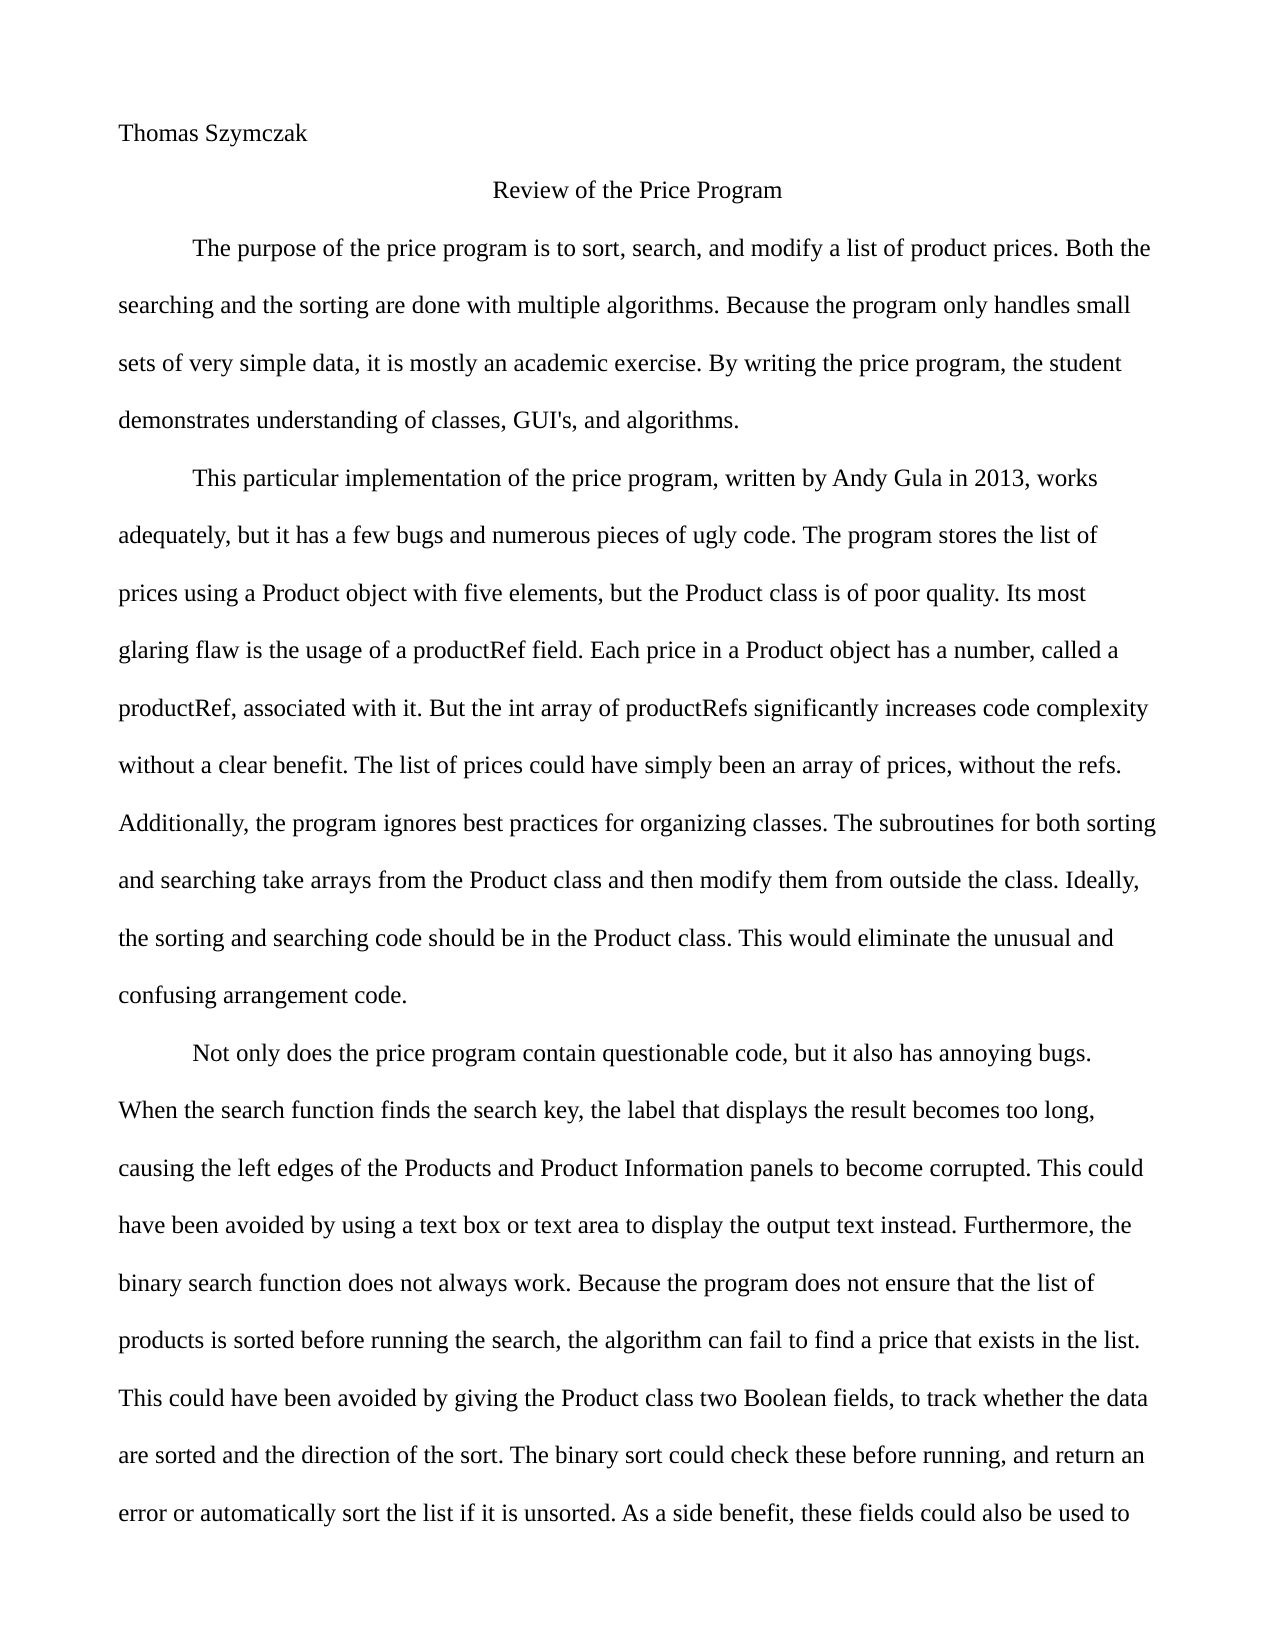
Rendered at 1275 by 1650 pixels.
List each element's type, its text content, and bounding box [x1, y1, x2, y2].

text Review of the Price Program [118, 176, 1157, 204]
text Not only does the price program contain questionable code, but it also has annoying bugs. When the search function finds the search key, the label that displays the result becomes too long, causing the left edges of the Products and Product Information panels to become corrupted. This could have been avoided by using a text box or text area to display the output text instead. Furthermore, the binary search function does not always work. Because the program does not ensure that the list of products is sorted before running the search, the algorithm can fail to find a price that exists in the list. This could have been avoided by giving the Product class two Boolean fields, to track whether the data are sorted and the direction of the sort. The binary sort could check these before running, and return an error or automatically sort the list if it is unsorted. As a side benefit, these fields could also be used to [118, 1038, 1157, 1527]
text The purpose of the price program is to sort, search, and modify a list of product prices. Both the searching and the sorting are done with multiple algorithms. Because the program only handles small sets of very simple data, it is mostly an academic exercise. By writing the price program, the student demonstrates understanding of classes, GUI's, and algorithms. [118, 233, 1157, 434]
text Thomas Szymczak [118, 118, 1157, 147]
text This particular implementation of the price program, written by Andy Gula in 2013, works adequately, but it has a few bugs and numerous pieces of ugly code. The program stores the list of prices using a Product object with five elements, but the Product class is of poor quality. Its most glaring flaw is the usage of a productRef field. Each price in a Product object has a number, called a productRef, associated with it. But the int array of productRefs significantly increases code complexity without a clear benefit. The list of prices could have simply been an array of prices, without the refs. Additionally, the program ignores best practices for organizing classes. The subroutines for both sorting and searching take arrays from the Product class and then modify them from outside the class. Ideally, the sorting and searching code should be in the Product class. This would eliminate the unusual and confusing arrangement code. [118, 463, 1157, 1009]
